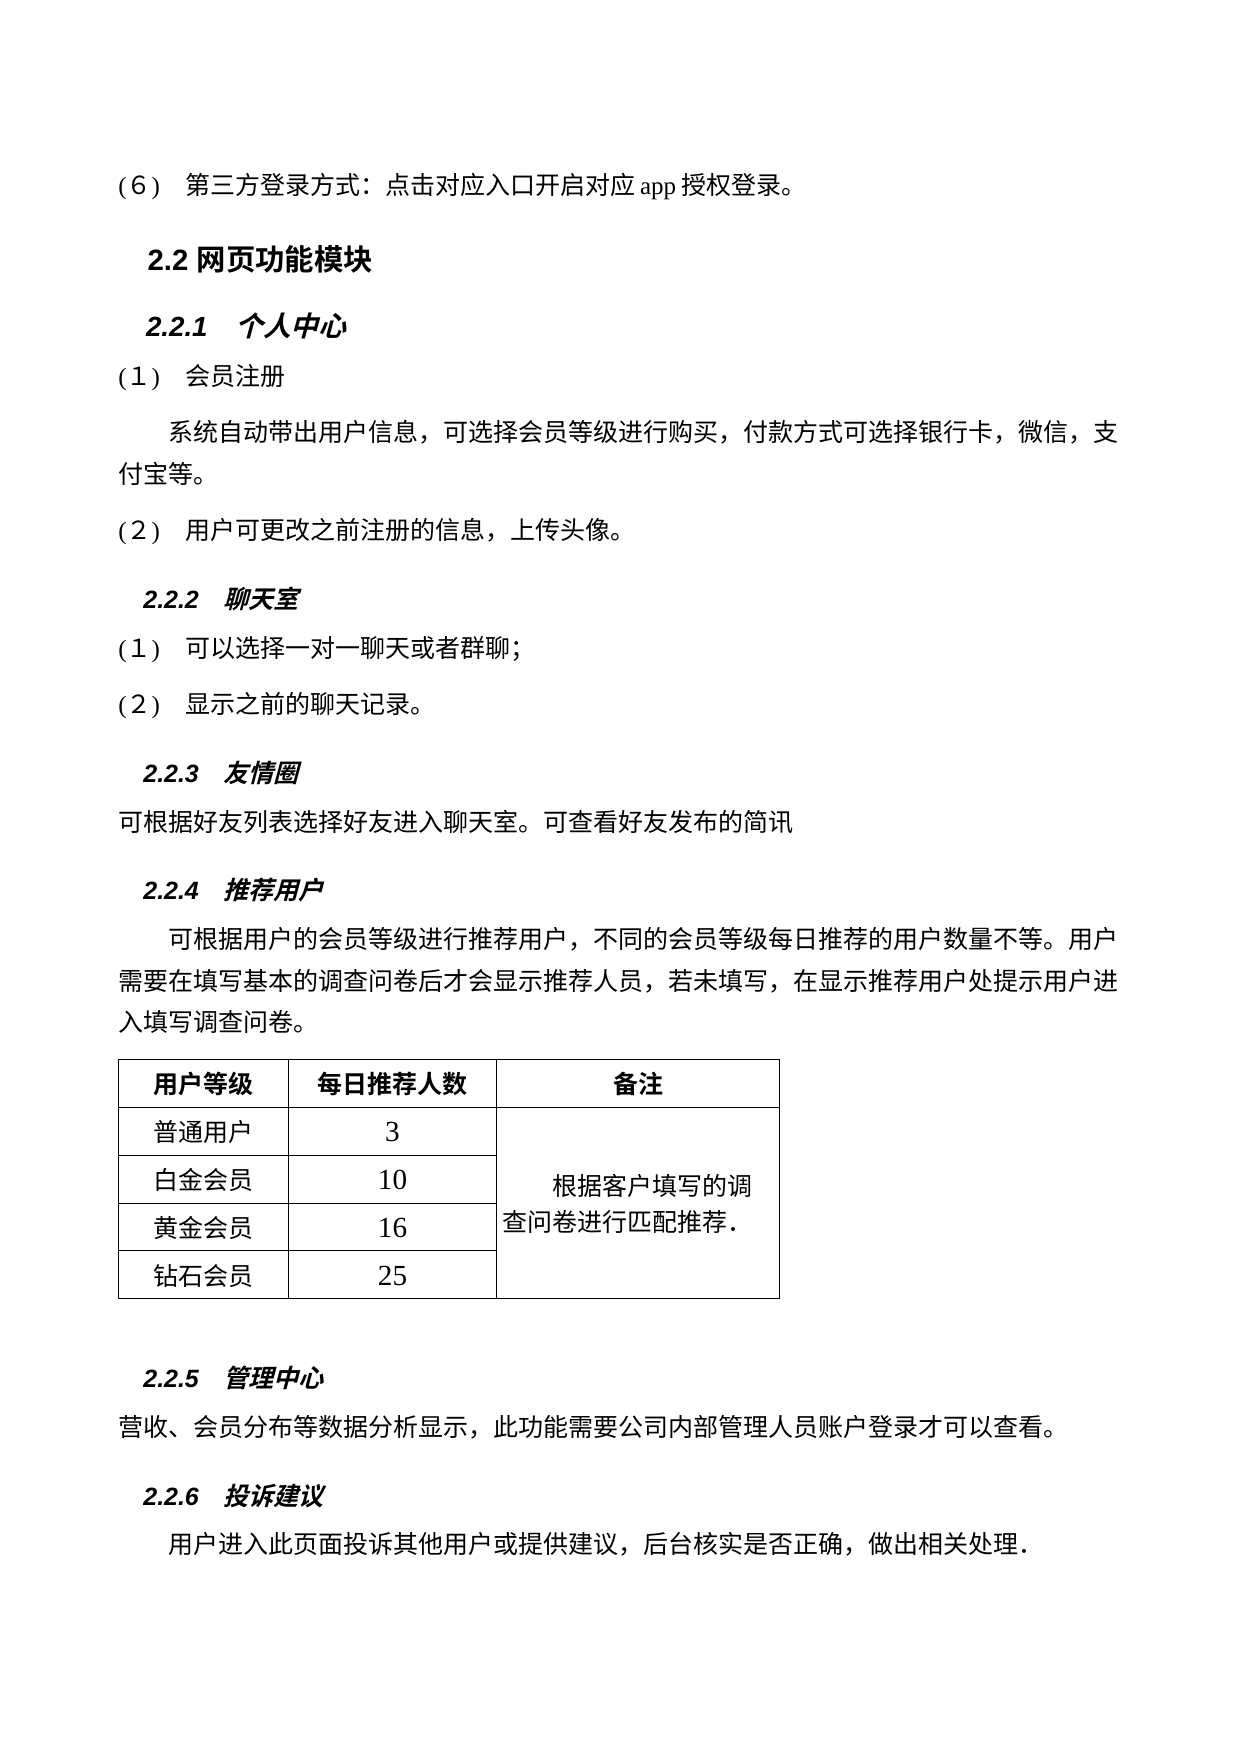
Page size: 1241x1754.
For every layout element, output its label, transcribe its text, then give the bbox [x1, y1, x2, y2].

text 系统自动带出用户信息，可选择会员等级进行购买，付款方式可选择银行卡，微信，支付宝等。 [118, 413, 1122, 491]
table_cell 25 [289, 1251, 496, 1298]
table_cell 3 [289, 1108, 496, 1155]
subtitle 2.2.2 聊天室 [118, 579, 1122, 616]
text 营收、会员分布等数据分析显示，此功能需要公司内部管理人员账户登录才可以查看。 [118, 1407, 1122, 1443]
subtitle 2.2.4 推荐用户 [118, 871, 1122, 907]
text 可根据好友列表选择好友进入聊天室。可查看好友发布的简讯 [118, 802, 1122, 838]
text (１) 会员注册 [118, 357, 1122, 393]
table_header 每日推荐人数 [289, 1060, 496, 1107]
table_header 用户等级 [119, 1060, 288, 1107]
table_header 备注 [497, 1060, 779, 1107]
text 可根据用户的会员等级进行推荐用户，不同的会员等级每日推荐的用户数量不等。用户需要在填写基本的调查问卷后才会显示推荐人员，若未填写，在显示推荐用户处提示用户进入填写调查问卷。 [118, 919, 1122, 1039]
subtitle 2.2 网页功能模块 [118, 237, 1122, 279]
table_cell 16 [289, 1204, 496, 1250]
table_cell 普通用户 [119, 1108, 288, 1155]
table_cell 根据客户填写的调查问卷进行匹配推荐． [497, 1108, 779, 1298]
text (１) 可以选择一对一聊天或者群聊； [118, 628, 1122, 664]
subtitle 2.2.1 个人中心 [118, 304, 1122, 344]
table_cell 钻石会员 [119, 1251, 288, 1298]
subtitle 2.2.3 友情圈 [118, 753, 1122, 789]
table_cell 黄金会员 [119, 1204, 288, 1250]
text (２) 用户可更改之前注册的信息，上传头像。 [118, 511, 1122, 547]
text 用户进入此页面投诉其他用户或提供建议，后台核实是否正确，做出相关处理． [118, 1525, 1122, 1561]
table_cell 白金会员 [119, 1156, 288, 1203]
text (６) 第三方登录方式：点击对应入口开启对应app授权登录。 [118, 166, 1122, 202]
text (２) 显示之前的聊天记录。 [118, 684, 1122, 721]
subtitle 2.2.6 投诉建议 [118, 1476, 1122, 1512]
subtitle 2.2.5 管理中心 [118, 1358, 1122, 1395]
table_cell 10 [289, 1156, 496, 1203]
